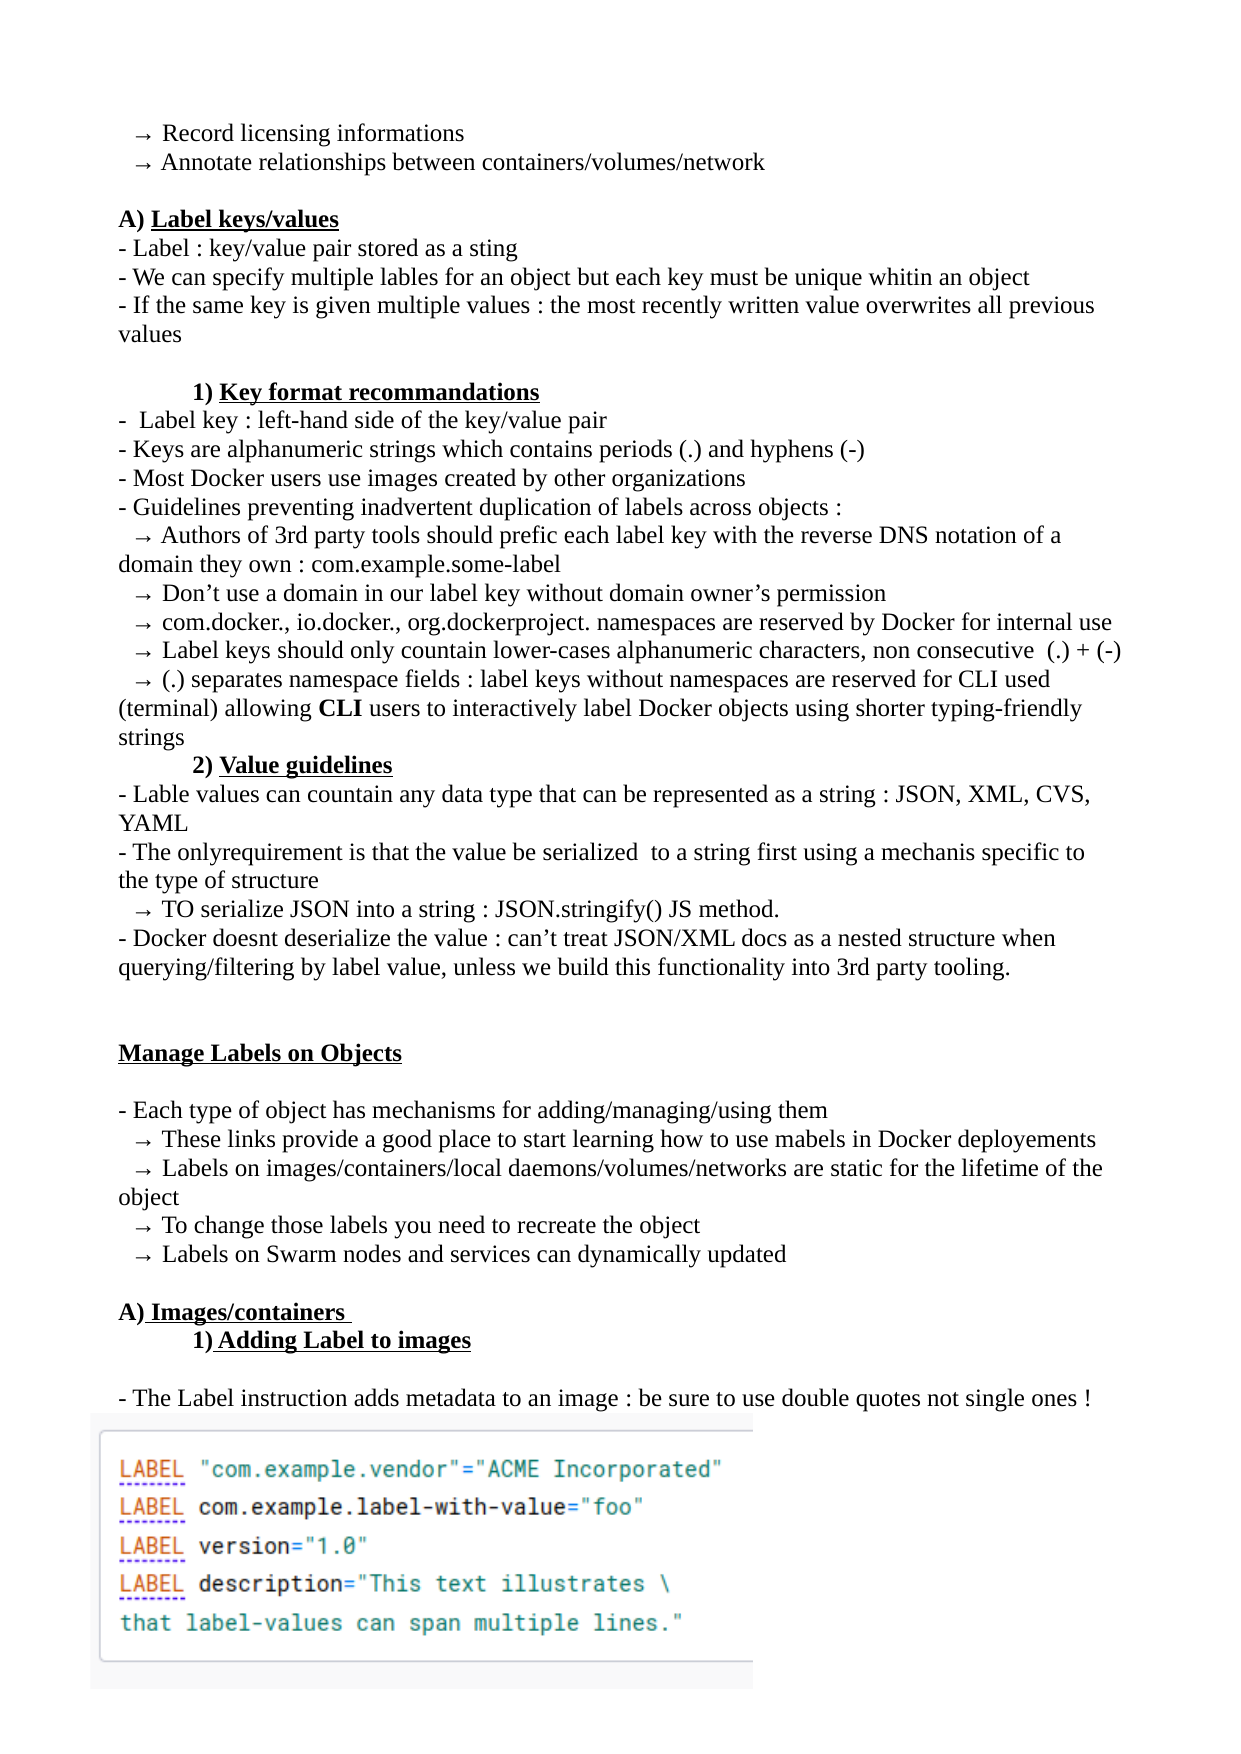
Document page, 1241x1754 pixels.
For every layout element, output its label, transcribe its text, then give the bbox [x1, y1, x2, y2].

text → Record licensing informations [118, 118, 1122, 147]
picture [90, 1413, 753, 1689]
text → Labels on Swarm nodes and services can dynamically updated [118, 1239, 1122, 1268]
text → (.) separates namespace fields : label keys without namespaces are reserved for CLI used (terminal) allowing CLI users to interactively label Docker objects using shorter typing-friendly strings [118, 664, 1122, 751]
text → Labels on images/containers/local daemons/volumes/networks are static for the lifetime of the object [118, 1153, 1122, 1211]
text - Guidelines preventing inadvertent duplication of labels across objects : [118, 492, 1122, 521]
text A) Label keys/values [118, 204, 1122, 233]
text - If the same key is given multiple values : the most recently written value overwrites all previous values [118, 291, 1122, 348]
text - Each type of object has mechanisms for adding/managing/using them [118, 1096, 1122, 1124]
text - Label : key/value pair stored as a sting [118, 233, 1122, 262]
text → Annotate relationships between containers/volumes/network [118, 147, 1122, 176]
text - Label key : left-hand side of the key/value pair [118, 406, 1122, 434]
text → To change those labels you need to recreate the object [118, 1211, 1122, 1239]
text Manage Labels on Objects [118, 1038, 1122, 1067]
text → TO serialize JSON into a string : JSON.stringify() JS method. [118, 894, 1122, 923]
text A) Images/containers [118, 1297, 1122, 1326]
text → com.docker., io.docker., org.dockerproject. namespaces are reserved by Docker for internal use [118, 607, 1122, 636]
text 1) Key format recommandations [118, 377, 1122, 406]
text → Label keys should only countain lower-cases alphanumeric characters, non consecutive (.) + (-) [118, 636, 1122, 664]
text → Don’t use a domain in our label key without domain owner’s permission [118, 578, 1122, 607]
text 1) Adding Label to images [118, 1326, 1122, 1354]
text - The onlyrequirement is that the value be serialized to a string first using a mechanis specific to the type of structure [118, 837, 1122, 894]
text - Lable values can countain any data type that can be represented as a string : JSON, XML, CVS, YAML [118, 779, 1122, 837]
text - Most Docker users use images created by other organizations [118, 463, 1122, 492]
text → These links provide a good place to start learning how to use mabels in Docker deployements [118, 1124, 1122, 1153]
text - We can specify multiple lables for an object but each key must be unique whitin an object [118, 262, 1122, 291]
text - The Label instruction adds metadata to an image : be sure to use double quotes not single ones ! [118, 1383, 1122, 1412]
text - Keys are alphanumeric strings which contains periods (.) and hyphens (-) [118, 434, 1122, 463]
text - Docker doesnt deserialize the value : can’t treat JSON/XML docs as a nested structure when querying/filtering by label value, unless we build this functionality into 3rd party tooling. [118, 923, 1122, 981]
text → Authors of 3rd party tools should prefic each label key with the reverse DNS notation of a domain they own : com.example.some-label [118, 521, 1122, 578]
text 2) Value guidelines [118, 751, 1122, 779]
